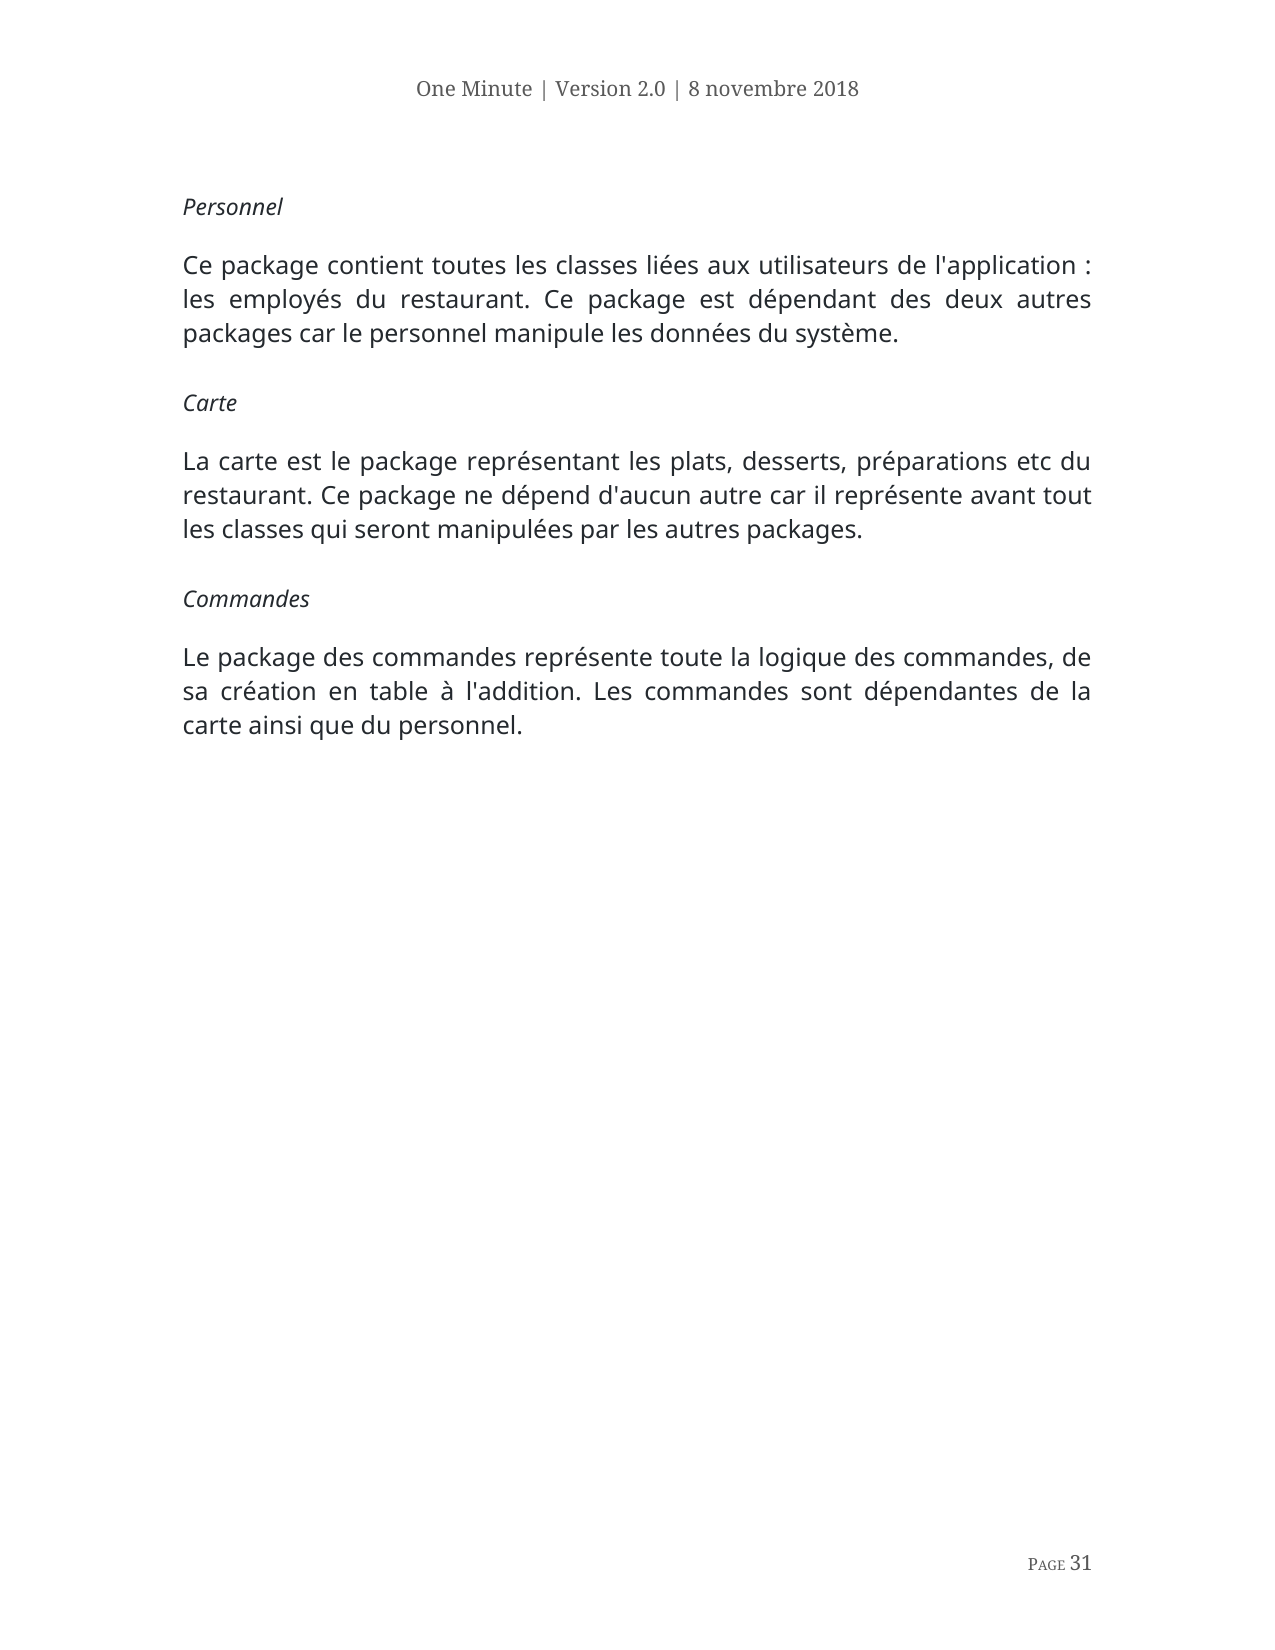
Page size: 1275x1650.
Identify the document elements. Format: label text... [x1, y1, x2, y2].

text Le package des commandes représente toute la logique des commandes, de sa création en table à l'addition. Les commandes sont dépendantes de la carte ainsi que du personnel. [182, 639, 1093, 742]
text Ce package contient toutes les classes liées aux utilisateurs de l'application : les employés du restaurant. Ce package est dépendant des deux autres packages car le personnel manipule les données du système. [182, 247, 1093, 350]
subtitle Commandes [182, 583, 1093, 614]
subtitle Carte [182, 387, 1093, 418]
text La carte est le package représentant les plats, desserts, préparations etc du restaurant. Ce package ne dépend d'aucun autre car il représente avant tout les classes qui seront manipulées par les autres packages. [182, 443, 1093, 546]
subtitle Personnel [182, 191, 1093, 222]
